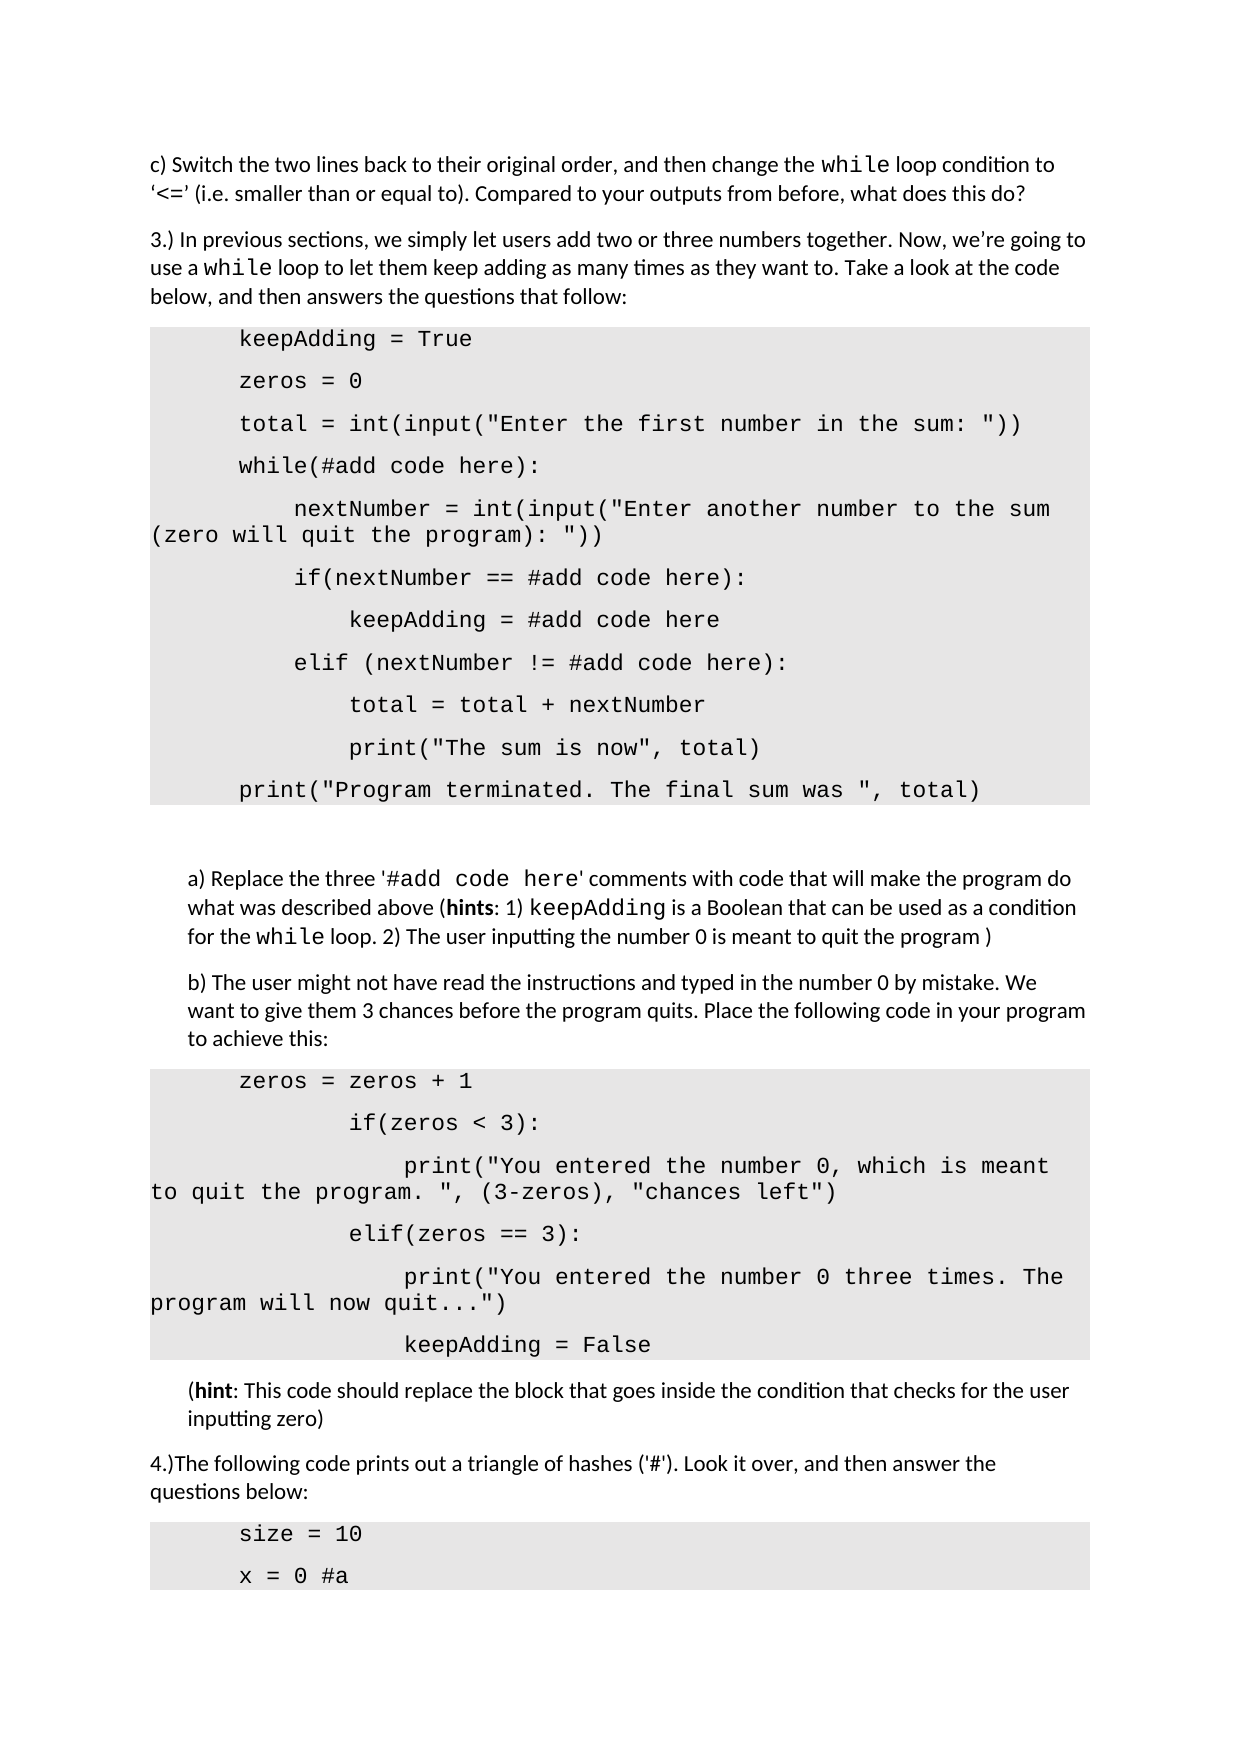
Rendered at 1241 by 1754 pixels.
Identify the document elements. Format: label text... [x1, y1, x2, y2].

text elif (nextNumber != #add code here): [150, 651, 1090, 677]
text nextNumber = int(input("Enter another number to the sum (zero will quit the program): ")) [150, 497, 1090, 549]
text keepAdding = #add code here [150, 608, 1090, 634]
text a) Replace the three '#add code here' comments with code that will make the program do what was described above (hints: 1) keepAdding is a Boolean that can be used as a condition for the while loop. 2) The user inputting the number 0 is meant to quit the program ) [187, 864, 1090, 952]
text zeros = zeros + 1 [150, 1069, 1090, 1095]
text if(nextNumber == #add code here): [150, 566, 1090, 592]
text if(zeros < 3): [150, 1112, 1090, 1137]
text total = total + nextNumber [150, 694, 1090, 719]
text keepAdding = False [150, 1334, 1090, 1360]
text b) The user might not have read the instructions and typed in the number 0 by mistake. We want to give them 3 chances before the program quits. Place the following code in your program to achieve this: [187, 968, 1090, 1052]
text total = int(input("Enter the first number in the sum: ")) [150, 412, 1090, 438]
text x = 0 #a [150, 1564, 1090, 1590]
text while(#add code here): [150, 455, 1090, 481]
text 4.)The following code prints out a triangle of hashes ('#'). Look it over, and then answer the questions below: [150, 1449, 1090, 1505]
text zeros = 0 [150, 369, 1090, 395]
text 3.) In previous sections, we simply let users add two or three numbers together. Now, we’re going to use a while loop to let them keep adding as many times as they want to. Take a look at the code below, and then answers the questions that follow: [150, 225, 1090, 310]
text print("You entered the number 0 three times. The program will now quit...") [150, 1265, 1090, 1317]
text print("Program terminated. The final sum was ", total) [150, 779, 1090, 805]
text print("You entered the number 0, which is meant to quit the program. ", (3-zeros), "chances left") [150, 1154, 1090, 1206]
text size = 10 [150, 1522, 1090, 1548]
text print("The sum is now", total) [150, 736, 1090, 762]
text (hint: This code should replace the block that goes inside the condition that checks for the user inputting zero) [187, 1376, 1090, 1432]
text keepAdding = True [150, 327, 1090, 353]
text elif(zeros == 3): [150, 1223, 1090, 1249]
text c) Switch the two lines back to their original order, and then change the while loop condition to ‘<=’ (i.e. smaller than or equal to). Compared to your outputs from before, what does this do? [150, 150, 1090, 208]
